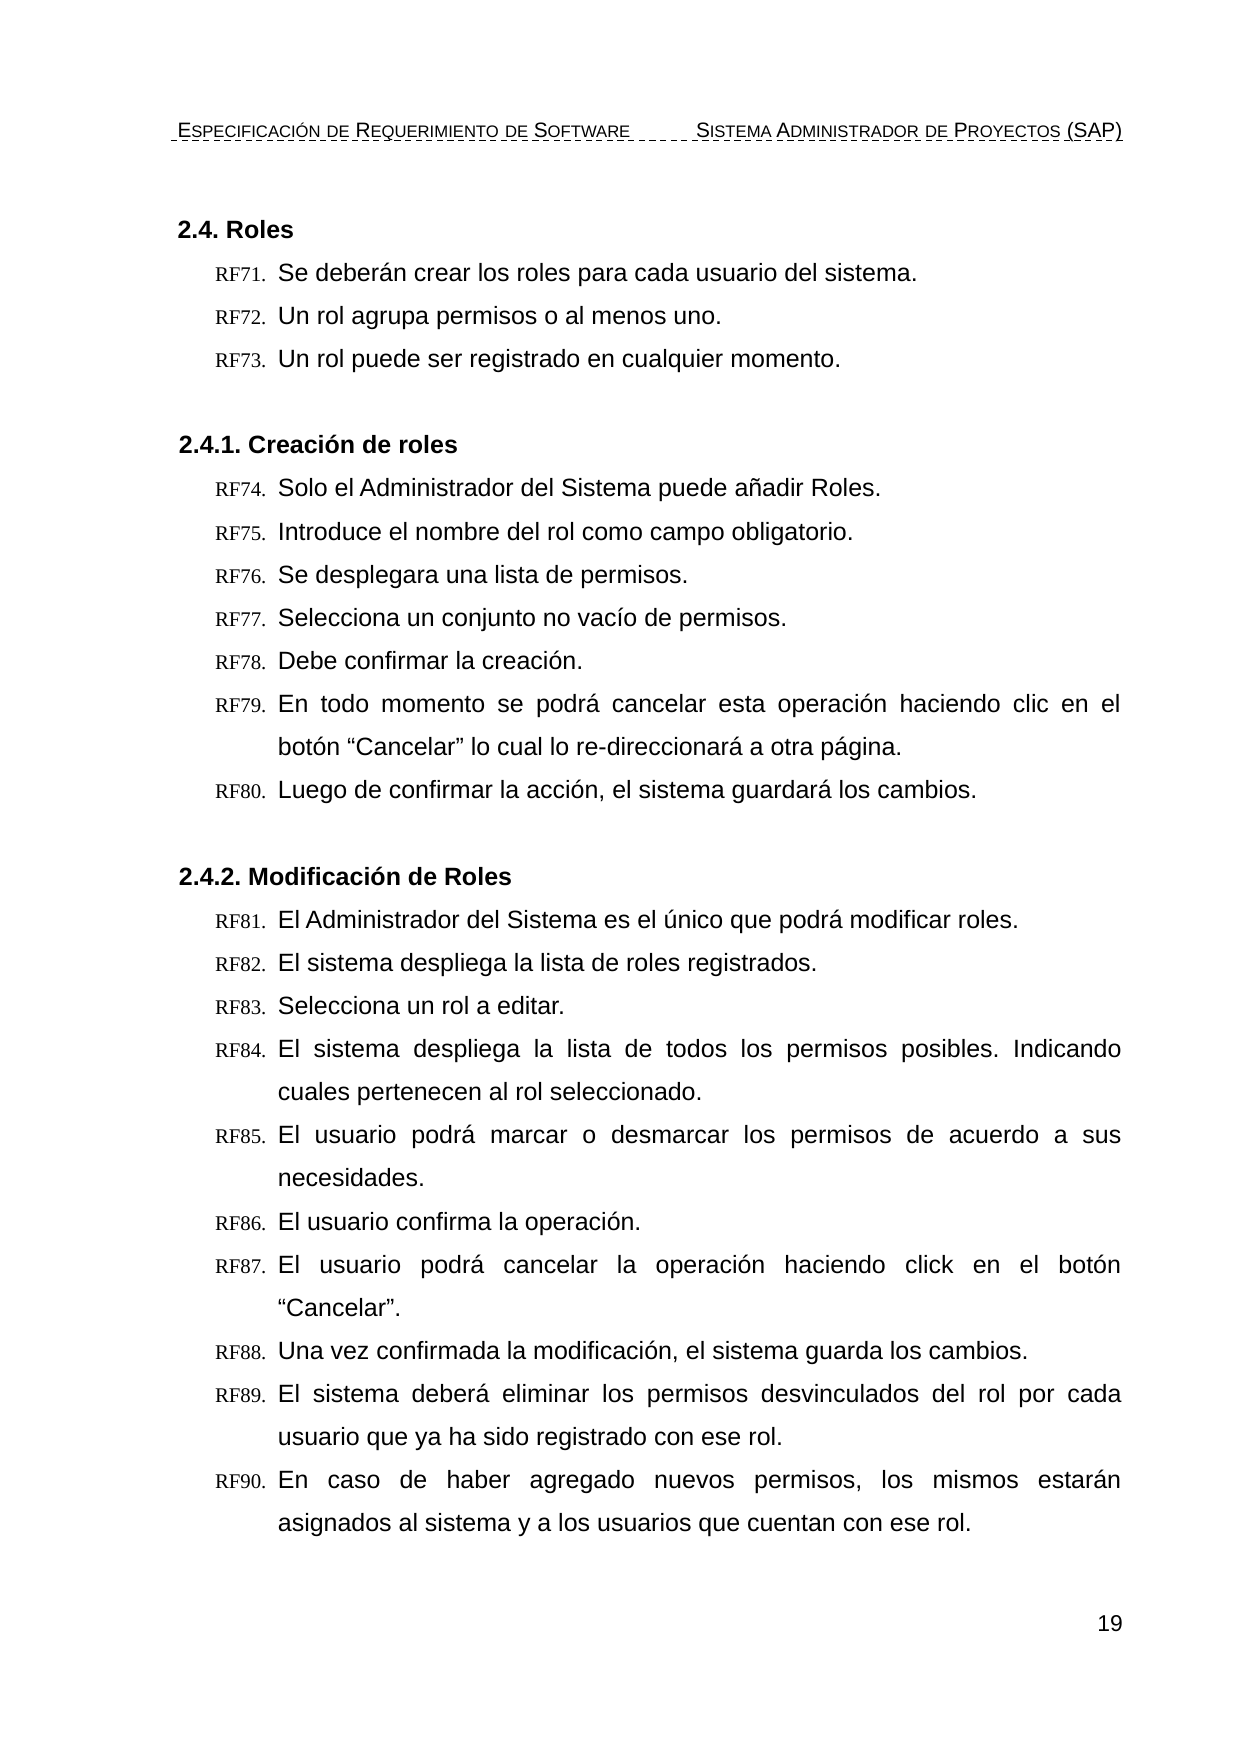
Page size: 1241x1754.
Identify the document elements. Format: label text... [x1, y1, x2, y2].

list El usuario podrá marcar o desmarcar los permisos de acuerdo a sus necesidades. [215, 1120, 1122, 1192]
list El usuario confirma la operación. [215, 1207, 1122, 1235]
text 2.4. Roles [177, 215, 1122, 243]
list 2.4.2. Modificación de Roles [116, 862, 1122, 890]
list Un rol puede ser registrado en cualquier momento. [215, 344, 1122, 373]
list El Administrador del Sistema es el único que podrá modificar roles. [215, 905, 1122, 933]
list Una vez confirmada la modificación, el sistema guarda los cambios. [215, 1336, 1122, 1365]
list Se deberán crear los roles para cada usuario del sistema. [215, 258, 1122, 287]
list El usuario podrá cancelar la operación haciendo click en el botón “Cancelar”. [215, 1250, 1122, 1322]
list 2.4.1. Creación de roles [116, 430, 1122, 459]
list El sistema despliega la lista de roles registrados. [215, 948, 1122, 977]
list Debe confirmar la creación. [215, 646, 1122, 675]
list Solo el Administrador del Sistema puede añadir Roles. [215, 473, 1122, 502]
list En caso de haber agregado nuevos permisos, los mismos estarán asignados al sistema y a los usuarios que cuentan con ese rol. [215, 1465, 1122, 1537]
list El sistema despliega la lista de todos los permisos posibles. Indicando cuales pertenecen al rol seleccionado. [215, 1034, 1122, 1106]
list Se desplegara una lista de permisos. [215, 560, 1122, 588]
list En todo momento se podrá cancelar esta operación haciendo clic en el botón “Cancelar” lo cual lo re-direccionará a otra página. [215, 689, 1122, 761]
list Selecciona un conjunto no vacío de permisos. [215, 603, 1122, 632]
list El sistema deberá eliminar los permisos desvinculados del rol por cada usuario que ya ha sido registrado con ese rol. [215, 1379, 1122, 1451]
list Introduce el nombre del rol como campo obligatorio. [215, 517, 1122, 545]
list Un rol agrupa permisos o al menos uno. [215, 301, 1122, 330]
list Selecciona un rol a editar. [215, 991, 1122, 1020]
list Luego de confirmar la acción, el sistema guardará los cambios. [215, 775, 1122, 804]
